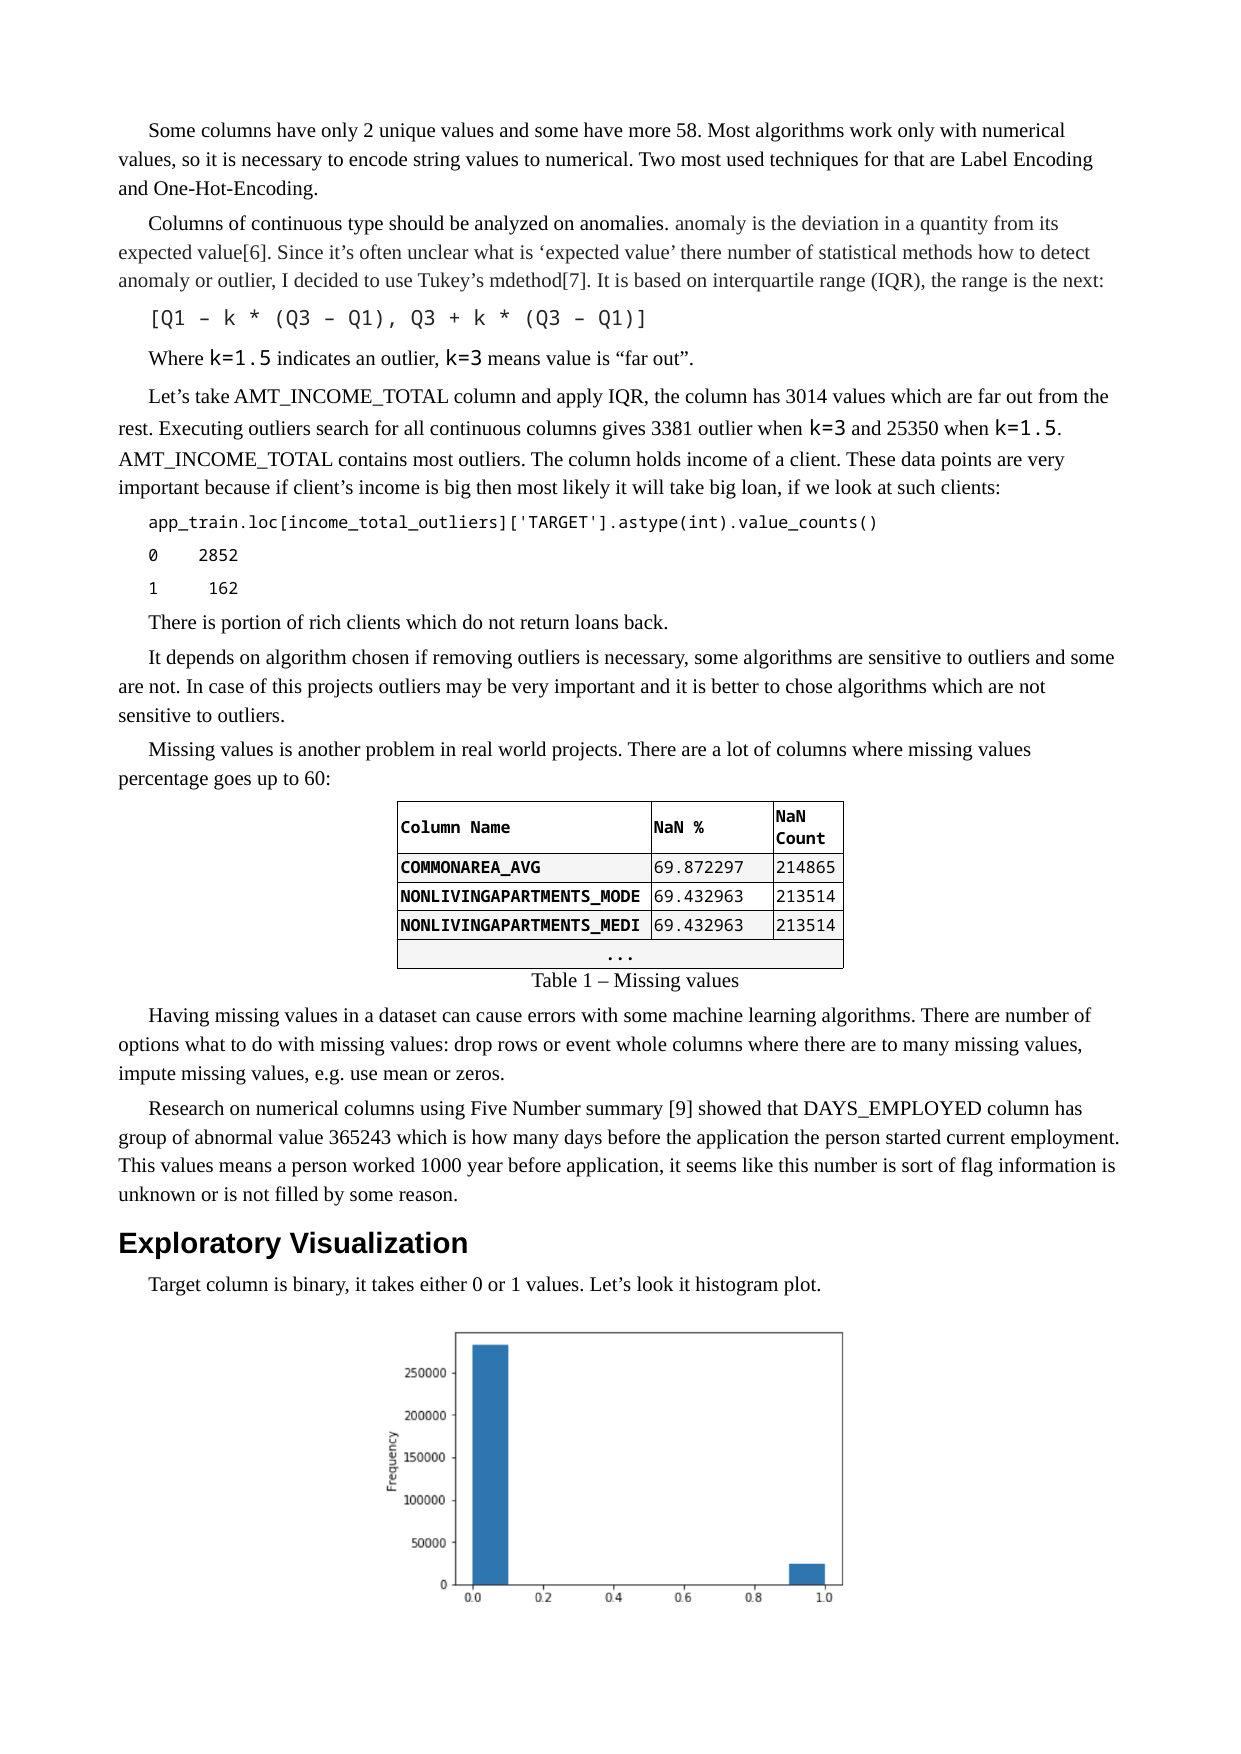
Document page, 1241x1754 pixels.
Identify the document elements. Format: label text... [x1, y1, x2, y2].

text Let’s take AMT_INCOME_TOTAL column and apply IQR, the column has 3014 values which are far out from the rest. Executing outliers search for all continuous columns gives 3381 outlier when k=3 and 25350 when k=1.5. AMT_INCOME_TOTAL contains most outliers. The column holds income of a client. These data points are very important because if client’s income is big then most likely it will take big loan, if we look at such clients: [118, 383, 1122, 499]
text Some columns have only 2 unique values and some have more 58. Most algorithms work only with numerical values, so it is necessary to encode string values to numerical. Two most used techniques for that are Label Encoding and One-Hot-Encoding. [118, 118, 1122, 200]
text app_train.loc[income_total_outliers]['TARGET'].astype(int).value_counts() [118, 510, 1122, 533]
text There is portion of rich clients which do not return loans back. [118, 610, 1122, 634]
text It depends on algorithm chosen if removing outliers is necessary, some algorithms are sensitive to outliers and some are not. In case of this projects outliers may be very important and it is better to chose algorithms which are not sensitive to outliers. [118, 645, 1122, 727]
table_cell 213514 [774, 911, 843, 939]
table_cell 213514 [774, 883, 843, 910]
text Missing values is another problem in real world projects. There are a lot of columns where missing values percentage goes up to 60: [118, 737, 1122, 790]
text 1 162 [118, 577, 1122, 599]
text Target column is binary, it takes either 0 or 1 values. Let’s look it histogram plot. [118, 1272, 1122, 1296]
table_cell 214865 [774, 854, 843, 882]
table_cell NONLIVINGAPARTMENTS_MEDI [398, 911, 651, 939]
table_cell 69.872297 [652, 854, 773, 882]
table_header NaN % [652, 802, 773, 853]
text Where k=1.5 indicates an outlier, k=3 means value is “far out”. [118, 343, 1122, 372]
table_cell 69.432963 [652, 883, 773, 910]
table_header NaN Count [774, 802, 843, 853]
subtitle Exploratory Visualization [118, 1226, 1122, 1259]
table_cell 69.432963 [652, 911, 773, 939]
text Table 1 – Missing values [118, 968, 1122, 992]
table_cell COMMONAREA_AVG [398, 854, 651, 882]
picture [374, 1317, 877, 1619]
text Research on numerical columns using Five Number summary [9] showed that DAYS_EMPLOYED column has group of abnormal value 365243 which is how many days before the application the person started current employment. This values means a person worked 1000 year before application, it seems like this number is sort of flag information is unknown or is not filled by some reason. [118, 1096, 1122, 1206]
text Columns of continuous type should be analyzed on anomalies. anomaly is the deviation in a quantity from its expected value[6]. Since it’s often unclear what is ‘expected value’ there number of statistical methods how to detect anomaly or outlier, I decided to use Tukey’s mdethod[7]. It is based on interquartile range (IQR), the range is the next: [118, 211, 1122, 292]
text Having missing values in a dataset can cause errors with some machine learning algorithms. There are number of options what to do with missing values: drop rows or event whole columns where there are to many missing values, impute missing values, e.g. use mean or zeros. [118, 1003, 1122, 1085]
table_cell NONLIVINGAPARTMENTS_MODE [398, 883, 651, 910]
text 0 2852 [118, 543, 1122, 566]
table_header Column Name [398, 802, 651, 853]
table_cell ... [398, 940, 843, 968]
text [Q1 – k * (Q3 – Q1), Q3 + k * (Q3 – Q1)] [118, 303, 1122, 332]
